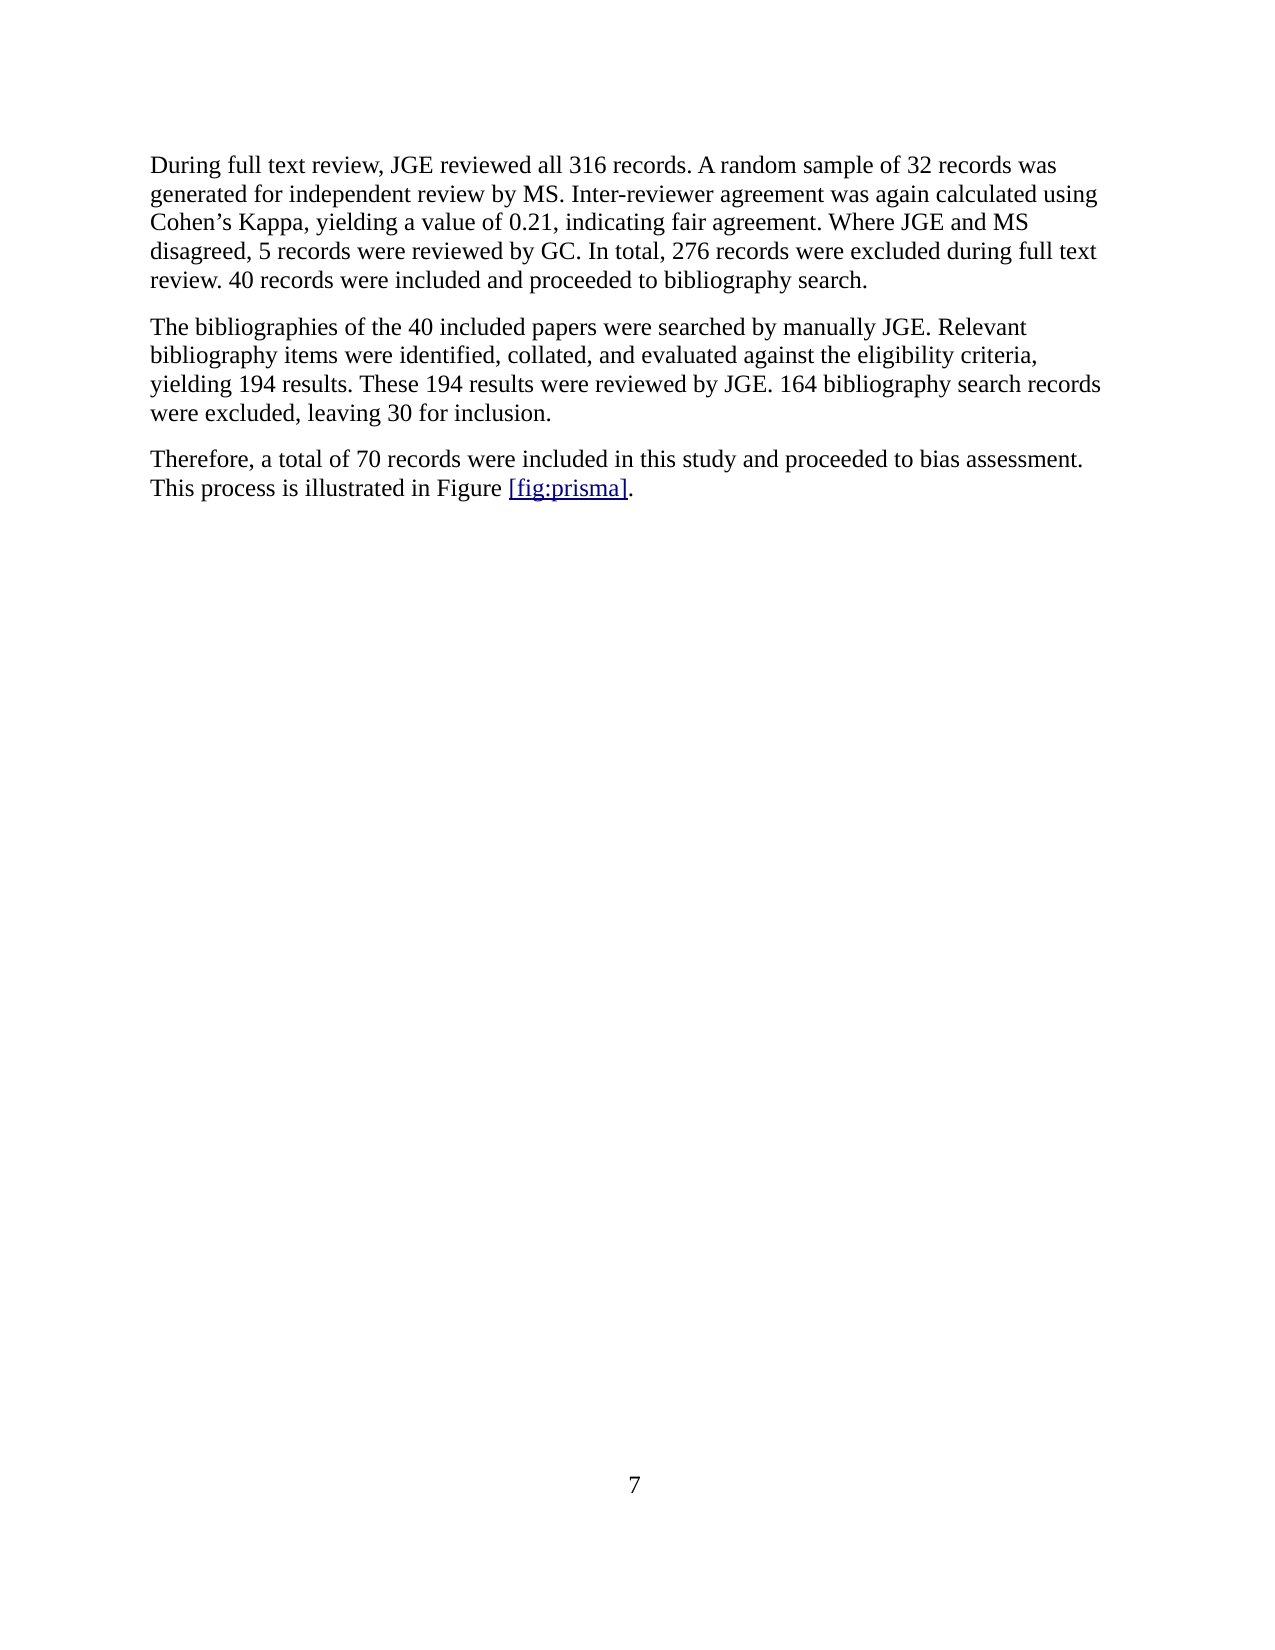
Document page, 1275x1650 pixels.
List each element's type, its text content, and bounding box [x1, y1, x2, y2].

text During full text review, JGE reviewed all 316 records. A random sample of 32 records was generated for independent review by MS. Inter-reviewer agreement was again calculated using Cohen’s Kappa, yielding a value of 0.21, indicating fair agreement. Where JGE and MS disagreed, 5 records were reviewed by GC. In total, 276 records were excluded during full text review. 40 records were included and proceeded to bibliography search. [150, 150, 1125, 294]
text The bibliographies of the 40 included papers were searched by manually JGE. Relevant bibliography items were identified, collated, and evaluated against the eligibility criteria, yielding 194 results. These 194 results were reviewed by JGE. 164 bibliography search records were excluded, leaving 30 for inclusion. [150, 312, 1125, 427]
text Therefore, a total of 70 records were included in this study and proceeded to bias assessment. This process is illustrated in Figure [fig:prisma]. [150, 444, 1125, 502]
